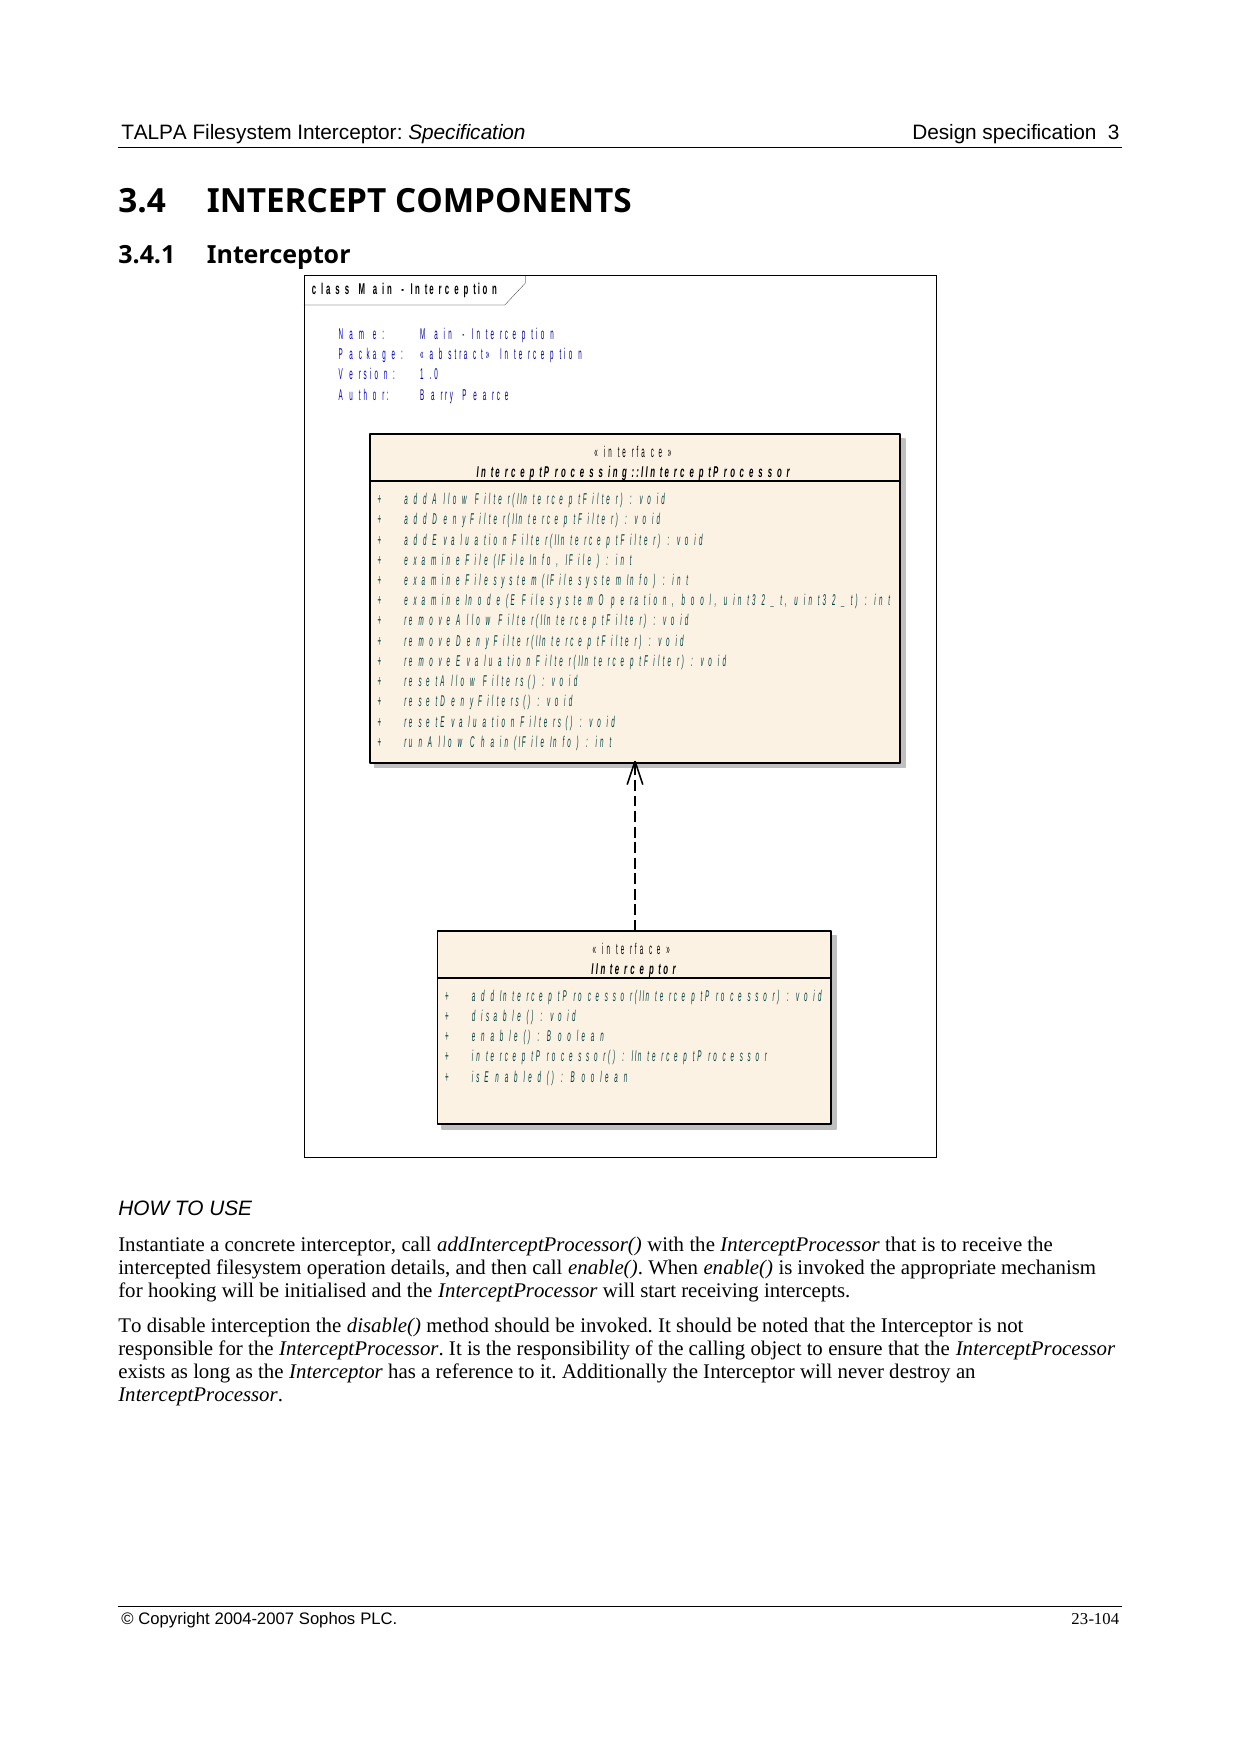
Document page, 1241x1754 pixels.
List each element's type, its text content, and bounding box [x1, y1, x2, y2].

subtitle Interceptor [118, 237, 1122, 271]
text To disable interception the disable() method should be invoked. It should be noted that the Interceptor is not responsible for the InterceptProcessor. It is the responsibility of the calling object to ensure that the InterceptProcessor exists as long as the Interceptor has a reference to it. Additionally the Interceptor will never destroy an InterceptProcessor. [118, 1314, 1122, 1406]
text Instantiate a concrete interceptor, call addInterceptProcessor() with the InterceptProcessor that is to receive the intercepted filesystem operation details, and then call enable(). When enable() is invoked the appropriate mechanism for hooking will be initialised and the InterceptProcessor will start receiving intercepts. [118, 1233, 1122, 1302]
subtitle INTERCEPT COMPONENTS [118, 177, 1122, 222]
text HOW TO USE [118, 1197, 1122, 1220]
